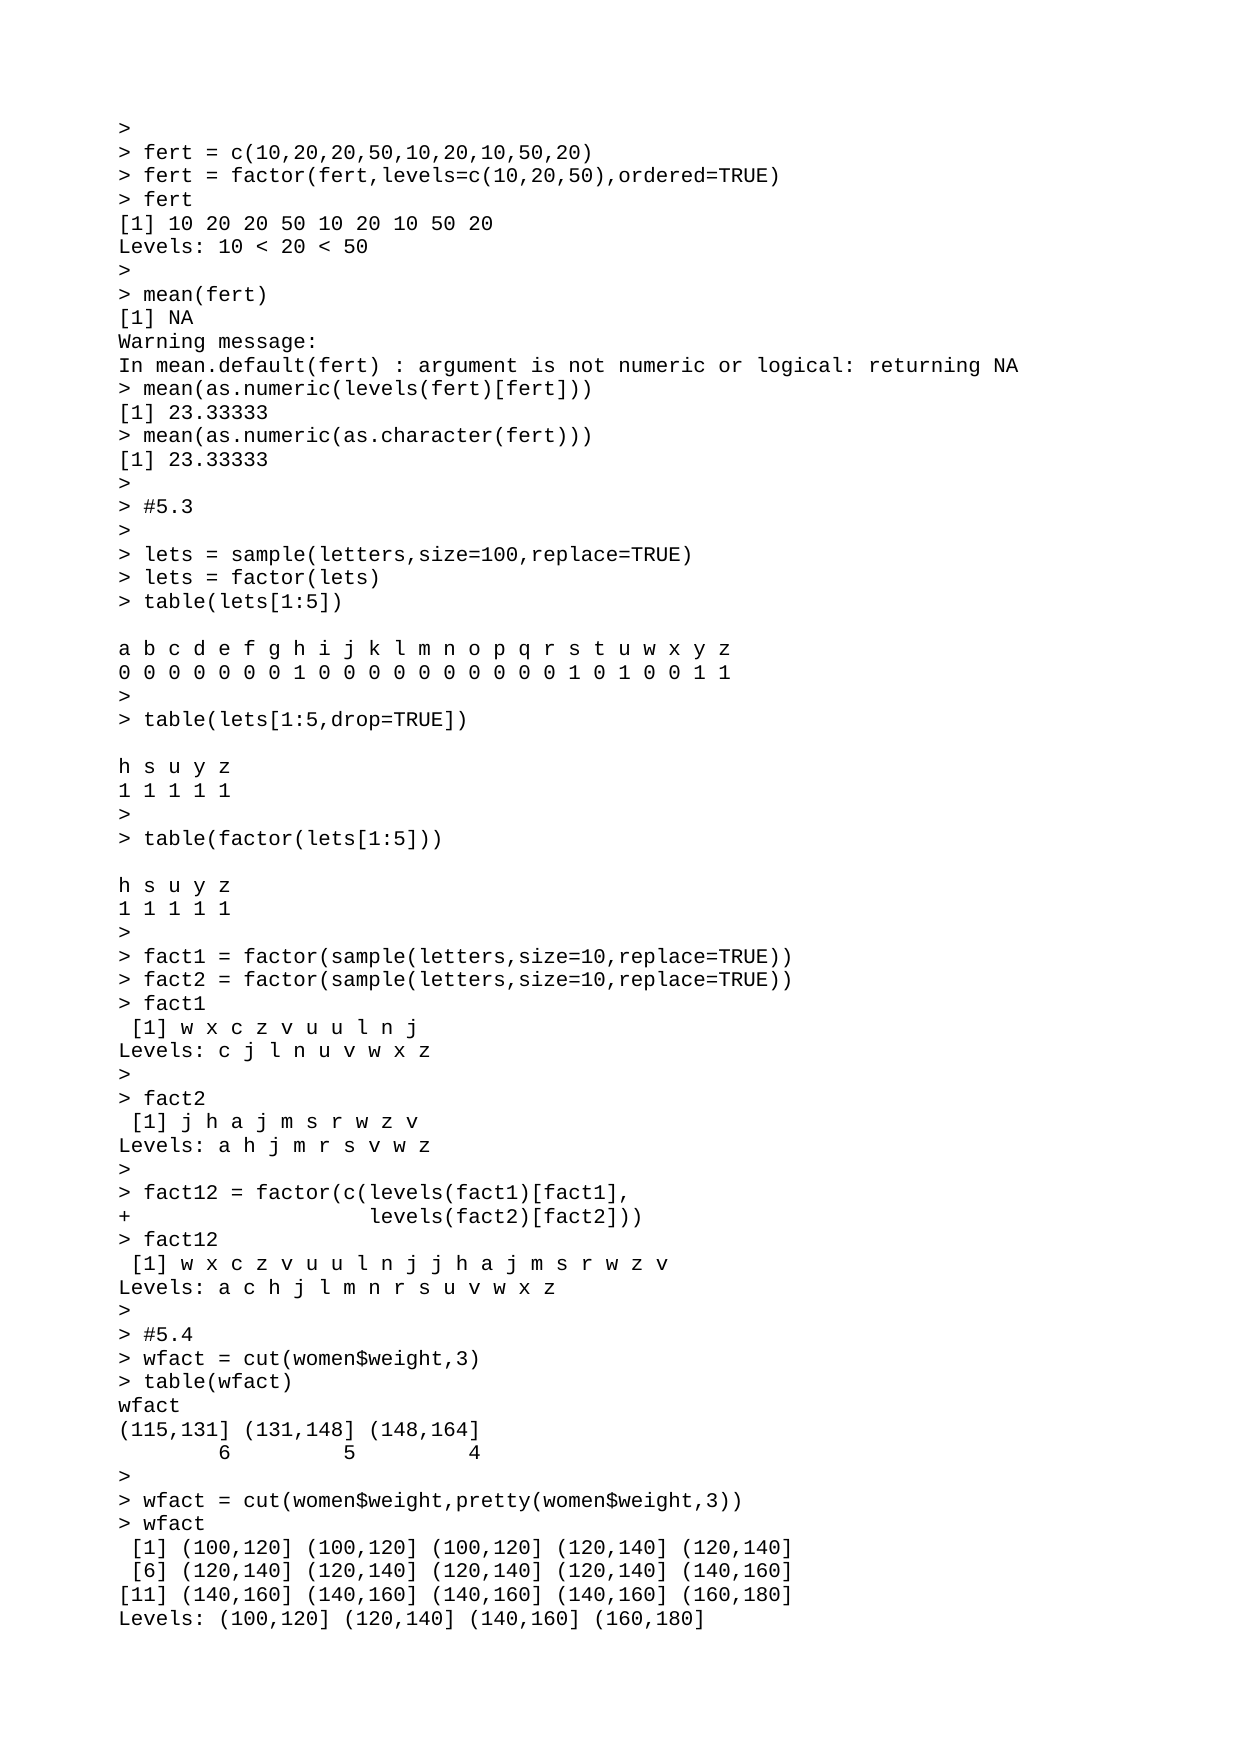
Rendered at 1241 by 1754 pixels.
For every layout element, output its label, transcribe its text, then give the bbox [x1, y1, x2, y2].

text 0 0 0 0 0 0 0 1 0 0 0 0 0 0 0 0 0 0 1 0 1 0 0 1 1 [118, 662, 1122, 686]
text > [118, 686, 1122, 709]
text > wfact = cut(women$weight,pretty(women$weight,3)) [118, 1489, 1122, 1513]
text 6 5 4 [118, 1442, 1122, 1466]
text > fert = c(10,20,20,50,10,20,10,50,20) [118, 142, 1122, 165]
text > fact1 = factor(sample(letters,size=10,replace=TRUE)) [118, 946, 1122, 969]
text > fact12 = factor(c(levels(fact1)[fact1], [118, 1182, 1122, 1206]
text > [118, 1466, 1122, 1489]
text Levels: c j l n u v w x z [118, 1040, 1122, 1064]
text > #5.4 [118, 1324, 1122, 1348]
text [1] 23.33333 [118, 402, 1122, 426]
text Levels: 10 < 20 < 50 [118, 236, 1122, 260]
text > mean(fert) [118, 284, 1122, 307]
text > fact1 [118, 993, 1122, 1017]
text > wfact [118, 1513, 1122, 1537]
text > lets = sample(letters,size=100,replace=TRUE) [118, 544, 1122, 567]
text [6] (120,140] (120,140] (120,140] (120,140] (140,160] [118, 1561, 1122, 1584]
text > [118, 520, 1122, 544]
text 1 1 1 1 1 [118, 898, 1122, 922]
text > [118, 1158, 1122, 1182]
text In mean.default(fert) : argument is not numeric or logical: returning NA [118, 354, 1122, 378]
text > table(factor(lets[1:5])) [118, 827, 1122, 851]
text h s u y z [118, 757, 1122, 780]
text h s u y z [118, 875, 1122, 898]
text > mean(as.numeric(as.character(fert))) [118, 426, 1122, 449]
text > [118, 804, 1122, 827]
text > #5.3 [118, 496, 1122, 520]
text + levels(fact2)[fact2])) [118, 1206, 1122, 1229]
text > fact12 [118, 1229, 1122, 1253]
text Levels: a h j m r s v w z [118, 1135, 1122, 1158]
text > wfact = cut(women$weight,3) [118, 1348, 1122, 1371]
text > fact2 [118, 1088, 1122, 1111]
text 1 1 1 1 1 [118, 780, 1122, 804]
text [1] NA [118, 307, 1122, 331]
text [1] 10 20 20 50 10 20 10 50 20 [118, 213, 1122, 236]
text > [118, 473, 1122, 496]
text [1] j h a j m s r w z v [118, 1111, 1122, 1135]
text [1] (100,120] (100,120] (100,120] (120,140] (120,140] [118, 1537, 1122, 1561]
text > lets = factor(lets) [118, 567, 1122, 591]
text > [118, 1300, 1122, 1324]
text Levels: a c h j l m n r s u v w x z [118, 1277, 1122, 1300]
text > mean(as.numeric(levels(fert)[fert])) [118, 378, 1122, 402]
text > table(lets[1:5,drop=TRUE]) [118, 709, 1122, 733]
text [1] 23.33333 [118, 449, 1122, 473]
text wfact [118, 1395, 1122, 1419]
text > table(lets[1:5]) [118, 591, 1122, 615]
text a b c d e f g h i j k l m n o p q r s t u w x y z [118, 638, 1122, 662]
text > [118, 922, 1122, 946]
text Levels: (100,120] (120,140] (140,160] (160,180] [118, 1608, 1122, 1631]
text Warning message: [118, 331, 1122, 354]
text > table(wfact) [118, 1371, 1122, 1395]
text > fact2 = factor(sample(letters,size=10,replace=TRUE)) [118, 969, 1122, 993]
text (115,131] (131,148] (148,164] [118, 1419, 1122, 1442]
text > [118, 1064, 1122, 1088]
text [11] (140,160] (140,160] (140,160] (140,160] (160,180] [118, 1584, 1122, 1608]
text > fert = factor(fert,levels=c(10,20,50),ordered=TRUE) [118, 165, 1122, 189]
text [1] w x c z v u u l n j j h a j m s r w z v [118, 1253, 1122, 1277]
text > [118, 118, 1122, 142]
text [1] w x c z v u u l n j [118, 1017, 1122, 1040]
text > fert [118, 189, 1122, 213]
text > [118, 260, 1122, 284]
